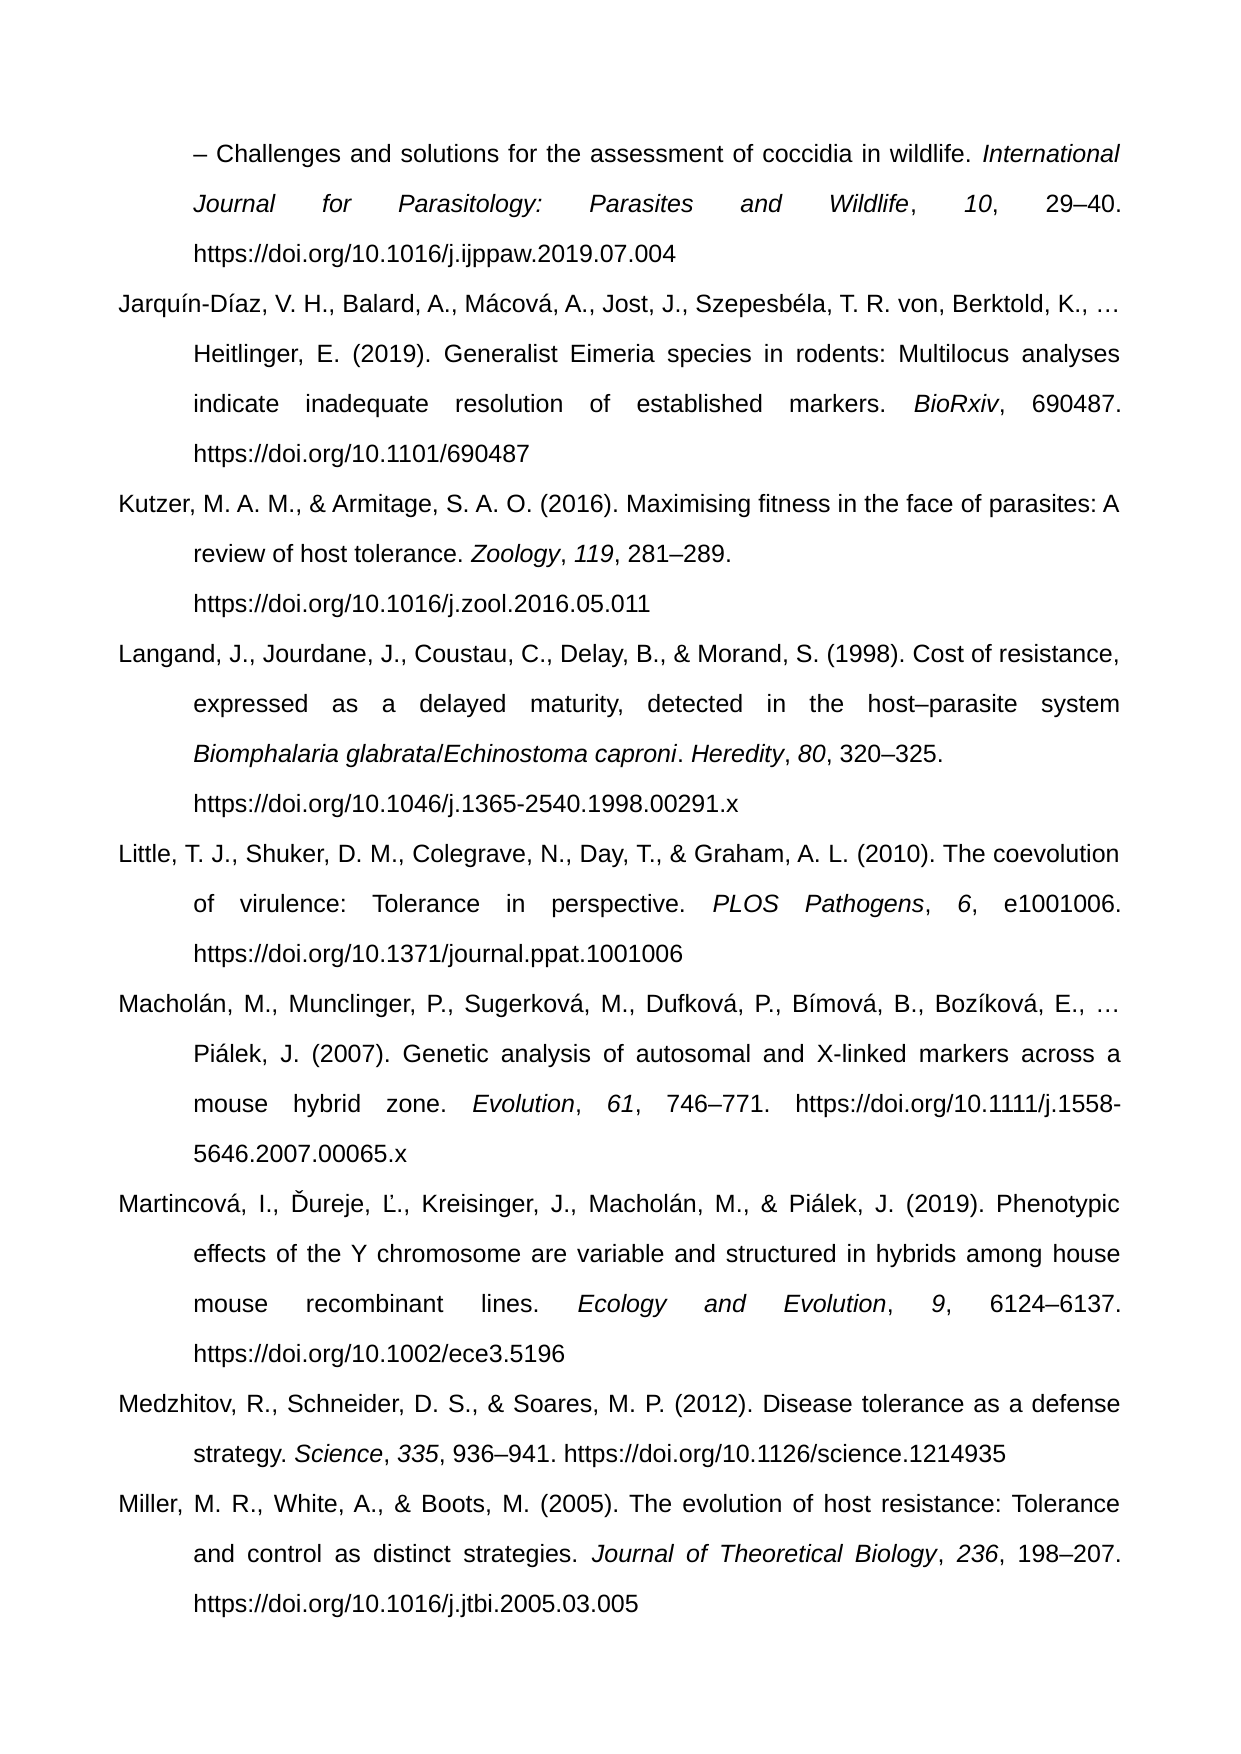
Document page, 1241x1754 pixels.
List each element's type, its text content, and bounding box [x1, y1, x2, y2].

text – Challenges and solutions for the assessment of coccidia in wildlife. International Journal for Parasitology: Parasites and Wildlife, 10, 29–40. https://doi.org/10.1016/j.ijppaw.2019.07.004 [118, 118, 1122, 268]
text Medzhitov, R., Schneider, D. S., & Soares, M. P. (2012). Disease tolerance as a defense strategy. Science, 335, 936–941. https://doi.org/10.1126/science.1214935 [118, 1368, 1122, 1468]
text Macholán, M., Munclinger, P., Sugerková, M., Dufková, P., Bímová, B., Bozíková, E., … Piálek, J. (2007). Genetic analysis of autosomal and X-linked markers across a mouse hybrid zone. Evolution, 61, 746–771. https://doi.org/10.1111/j.1558-5646.2007.00065.x [118, 968, 1122, 1168]
text Miller, M. R., White, A., & Boots, M. (2005). The evolution of host resistance: Tolerance and control as distinct strategies. Journal of Theoretical Biology, 236, 198–207. https://doi.org/10.1016/j.jtbi.2005.03.005 [118, 1468, 1122, 1618]
text Martincová, I., Ďureje, Ľ., Kreisinger, J., Macholán, M., & Piálek, J. (2019). Phenotypic effects of the Y chromosome are variable and structured in hybrids among house mouse recombinant lines. Ecology and Evolution, 9, 6124–6137. https://doi.org/10.1002/ece3.5196 [118, 1168, 1122, 1368]
text Langand, J., Jourdane, J., Coustau, C., Delay, B., & Morand, S. (1998). Cost of resistance, expressed as a delayed maturity, detected in the host–parasite system Biomphalaria glabrata/Echinostoma caproni. Heredity, 80, 320–325. https://doi.org/10.1046/j.1365-2540.1998.00291.x [118, 618, 1122, 818]
text Jarquín-Díaz, V. H., Balard, A., Mácová, A., Jost, J., Szepesbéla, T. R. von, Berktold, K., … Heitlinger, E. (2019). Generalist Eimeria species in rodents: Multilocus analyses indicate inadequate resolution of established markers. BioRxiv, 690487. https://doi.org/10.1101/690487 [118, 268, 1122, 468]
text Little, T. J., Shuker, D. M., Colegrave, N., Day, T., & Graham, A. L. (2010). The coevolution of virulence: Tolerance in perspective. PLOS Pathogens, 6, e1001006. https://doi.org/10.1371/journal.ppat.1001006 [118, 818, 1122, 968]
text Kutzer, M. A. M., & Armitage, S. A. O. (2016). Maximising fitness in the face of parasites: A review of host tolerance. Zoology, 119, 281–289. https://doi.org/10.1016/j.zool.2016.05.011 [118, 468, 1122, 618]
